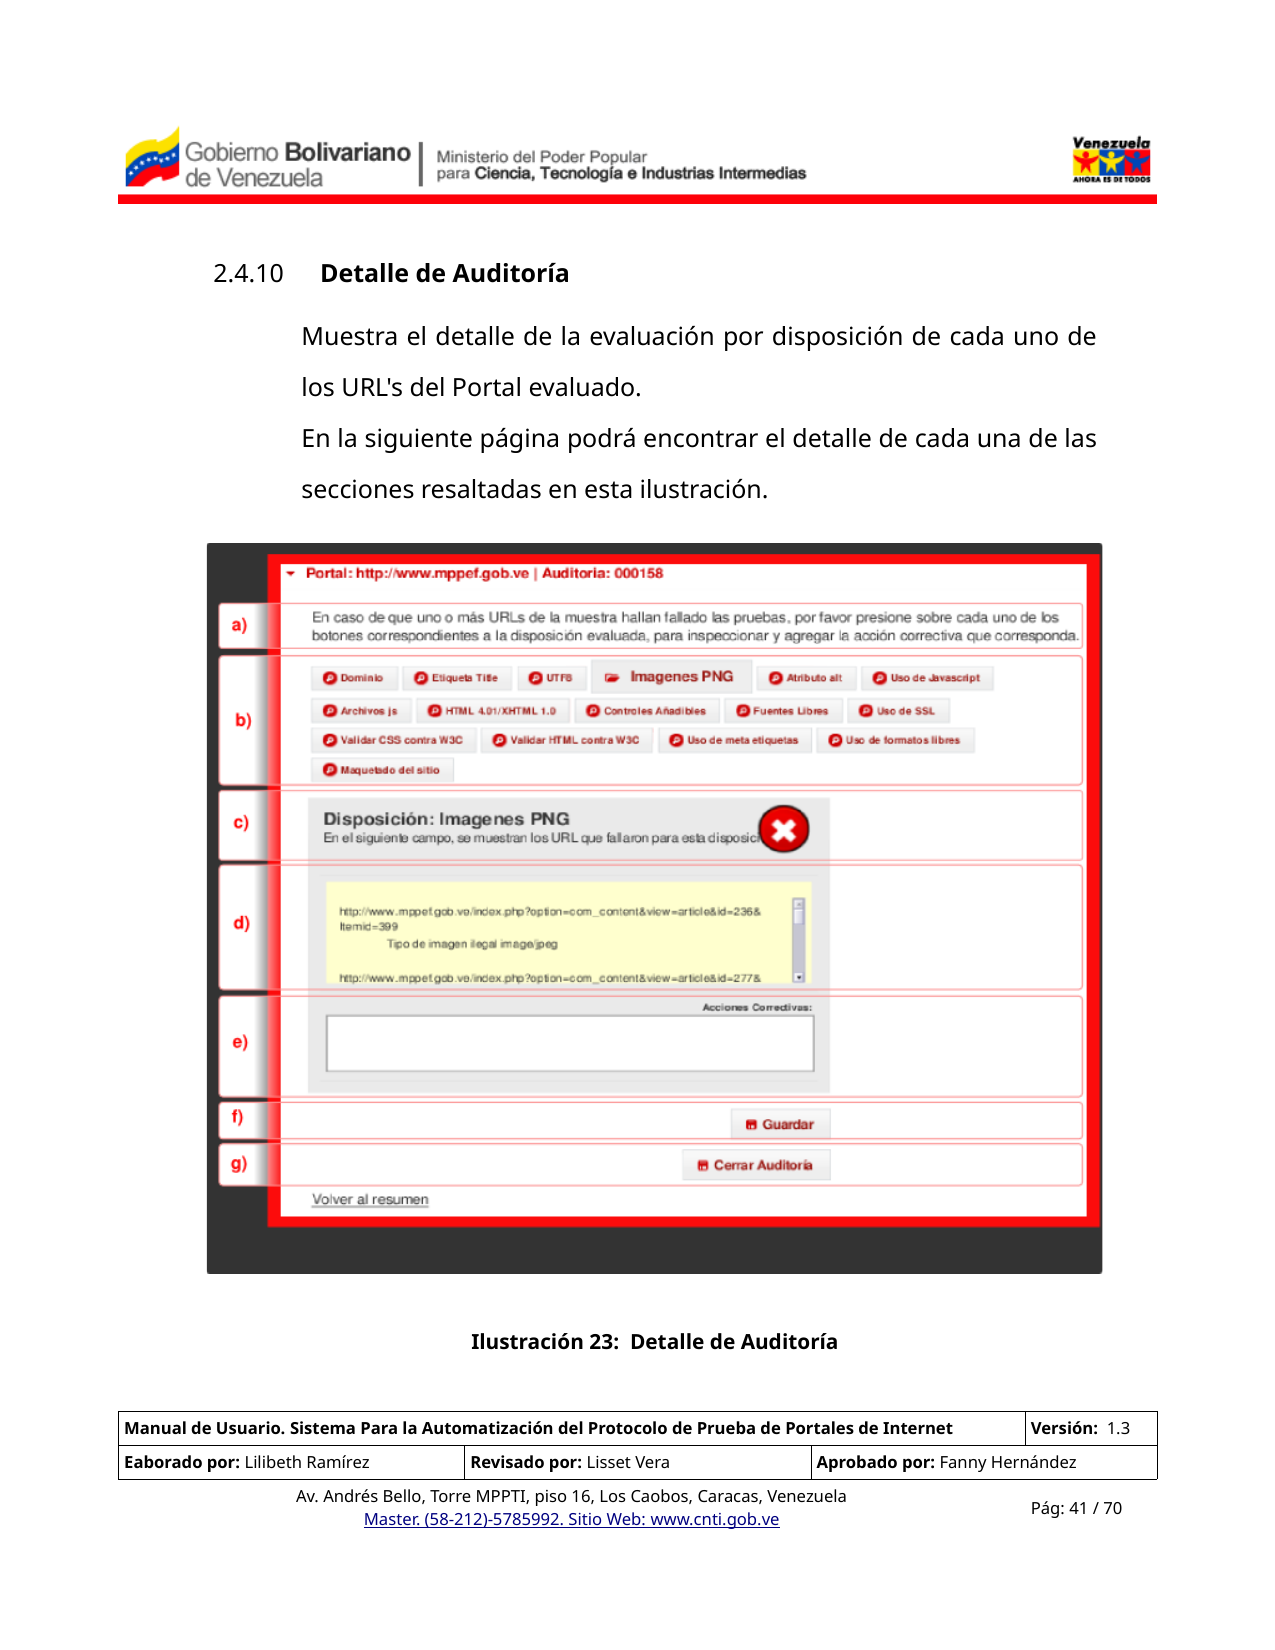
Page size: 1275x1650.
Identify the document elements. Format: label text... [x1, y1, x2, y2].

picture [118, 118, 1157, 204]
text [207, 518, 1102, 543]
picture [206, 543, 1103, 1274]
text En la siguiente página podrá encontrar el detalle de cada una de las secciones resaltadas en esta ilustración. [301, 420, 1098, 505]
text [207, 1274, 1102, 1327]
text Ilustración 23: Detalle de Auditoría [207, 1327, 1102, 1355]
subtitle Detalle de Auditoría [118, 255, 1157, 289]
text Muestra el detalle de la evaluación por disposición de cada uno de los URL's del Portal evaluado. [301, 318, 1098, 403]
